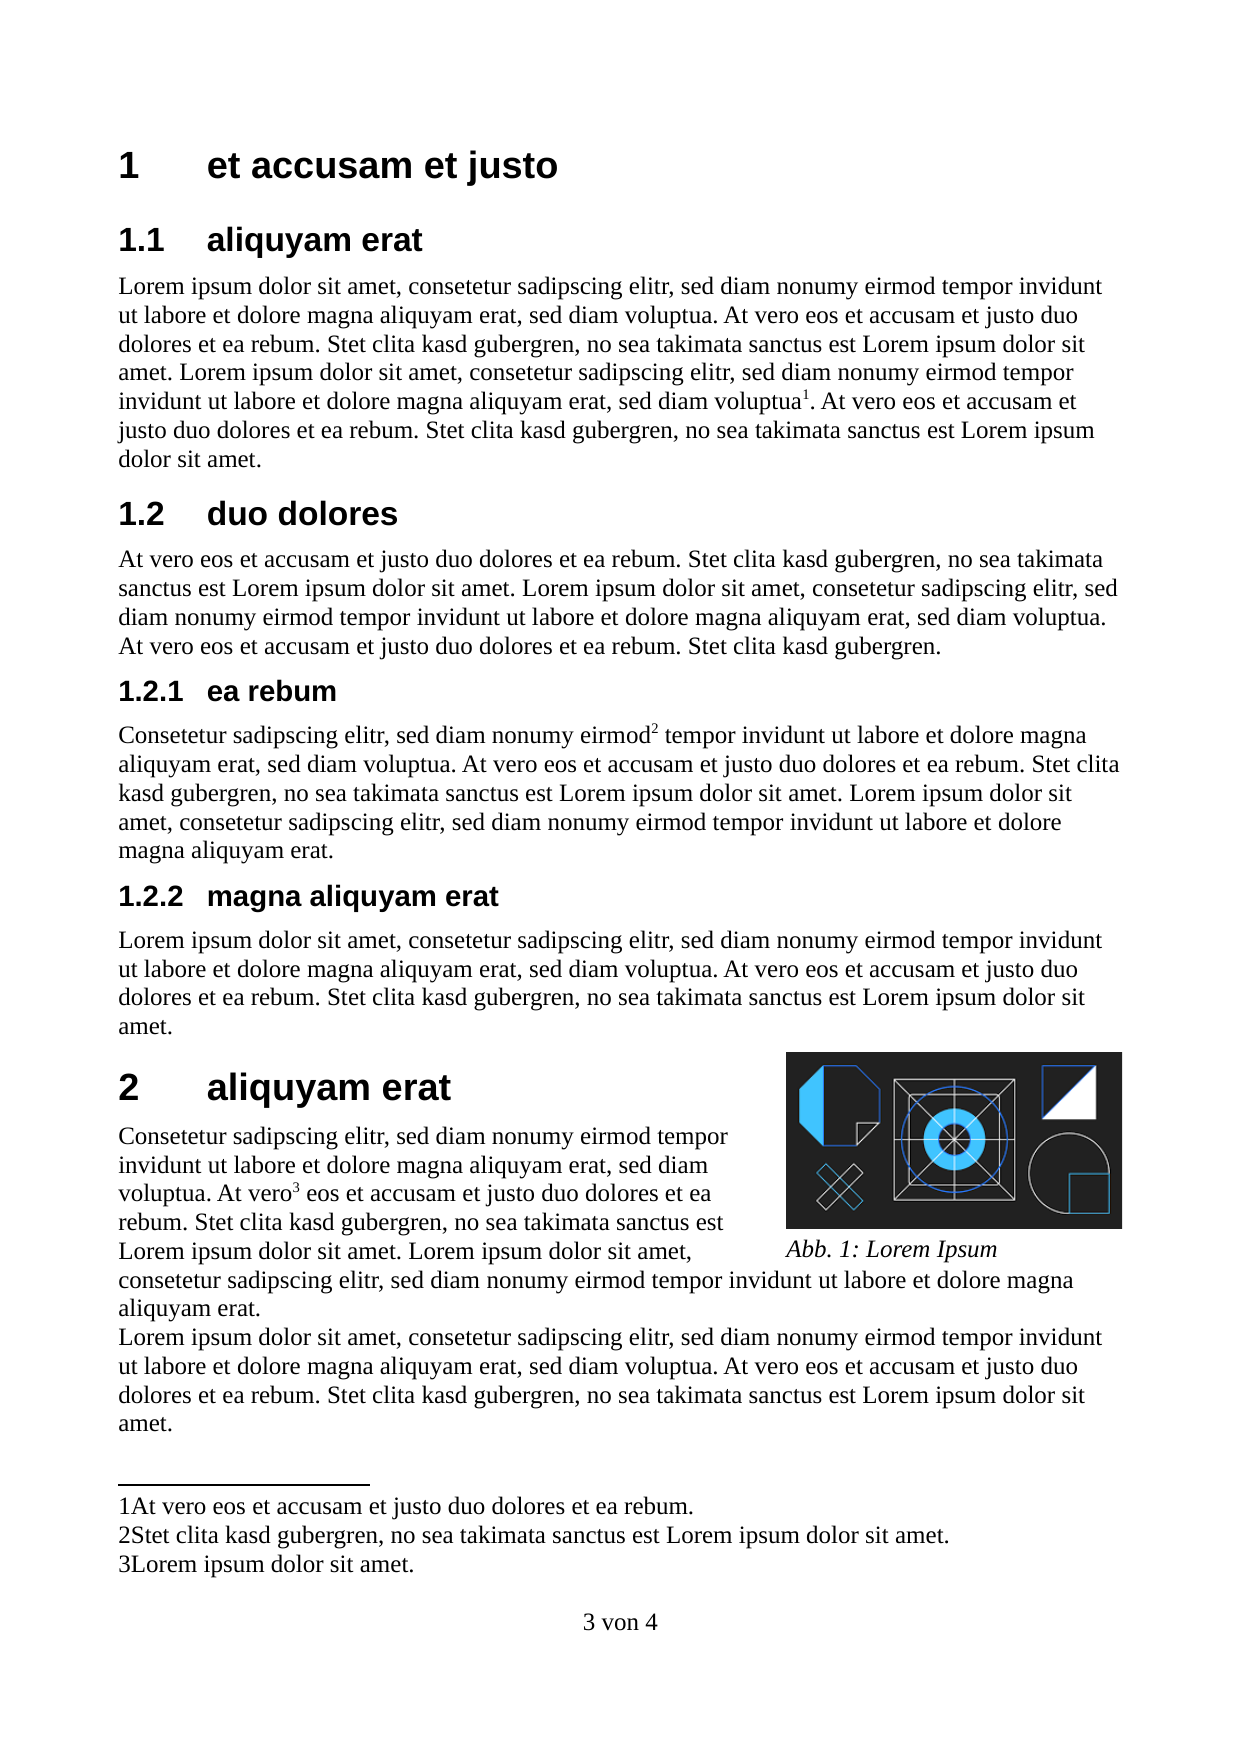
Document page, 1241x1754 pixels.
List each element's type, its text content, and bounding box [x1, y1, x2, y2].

text Lorem ipsum dolor sit amet, consetetur sadipscing elitr, sed diam nonumy eirmod tempor invidunt ut labore et dolore magna aliquyam erat, sed diam voluptua. At vero eos et accusam et justo duo dolores et ea rebum. Stet clita kasd gubergren, no sea takimata sanctus est Lorem ipsum dolor sit amet. [118, 1322, 1122, 1437]
subtitle ea rebum [118, 674, 1122, 708]
text At vero eos et accusam et justo duo dolores et ea rebum. Stet clita kasd gubergren, no sea takimata sanctus est Lorem ipsum dolor sit amet. Lorem ipsum dolor sit amet, consetetur sadipscing elitr, sed diam nonumy eirmod tempor invidunt ut labore et dolore magna aliquyam erat, sed diam voluptua. At vero eos et accusam et justo duo dolores et ea rebum. Stet clita kasd gubergren. [118, 544, 1122, 659]
text Lorem ipsum dolor sit amet, consetetur sadipscing elitr, sed diam nonumy eirmod tempor invidunt ut labore et dolore magna aliquyam erat, sed diam voluptua. At vero eos et accusam et justo duo dolores et ea rebum. Stet clita kasd gubergren, no sea takimata sanctus est Lorem ipsum dolor sit amet. [118, 925, 1122, 1040]
picture [786, 1052, 1123, 1229]
text Consetetur sadipscing elitr, sed diam nonumy eirmod tempor invidunt ut labore et dolore magna aliquyam erat, sed diam voluptua. At vero eos et accusam et justo duo dolores et ea rebum. Stet clita kasd gubergren, no sea takimata sanctus est Lorem ipsum dolor sit amet. Lorem ipsum dolor sit amet, consetetur sadipscing elitr, sed diam nonumy eirmod tempor invidunt ut labore et dolore magna aliquyam erat. [118, 1121, 1122, 1322]
subtitle et accusam et justo [118, 143, 1122, 187]
subtitle [786, 1040, 1122, 1052]
text Lorem ipsum dolor sit amet. [118, 1549, 1122, 1578]
text Lorem ipsum dolor sit amet, consetetur sadipscing elitr, sed diam nonumy eirmod tempor invidunt ut labore et dolore magna aliquyam erat, sed diam voluptua. At vero eos et accusam et justo duo dolores et ea rebum. Stet clita kasd gubergren, no sea takimata sanctus est Lorem ipsum dolor sit amet. Lorem ipsum dolor sit amet, consetetur sadipscing elitr, sed diam nonumy eirmod tempor invidunt ut labore et dolore magna aliquyam erat, sed diam voluptua. At vero eos et accusam et justo duo dolores et ea rebum. Stet clita kasd gubergren, no sea takimata sanctus est Lorem ipsum dolor sit amet. [118, 271, 1122, 472]
subtitle magna aliquyam erat [118, 879, 1122, 912]
subtitle aliquyam erat [118, 220, 1122, 259]
subtitle duo dolores [118, 493, 1122, 532]
text At vero eos et accusam et justo duo dolores et ea rebum. [118, 1491, 1122, 1520]
subtitle aliquyam erat [118, 1065, 786, 1108]
text Stet clita kasd gubergren, no sea takimata sanctus est Lorem ipsum dolor sit amet. [118, 1520, 1122, 1549]
text Abb. 1: Lorem Ipsum [786, 1229, 1122, 1263]
text Consetetur sadipscing elitr, sed diam nonumy eirmod tempor invidunt ut labore et dolore magna aliquyam erat, sed diam voluptua. At vero eos et accusam et justo duo dolores et ea rebum. Stet clita kasd gubergren, no sea takimata sanctus est Lorem ipsum dolor sit amet. Lorem ipsum dolor sit amet, consetetur sadipscing elitr, sed diam nonumy eirmod tempor invidunt ut labore et dolore magna aliquyam erat. [118, 720, 1122, 864]
